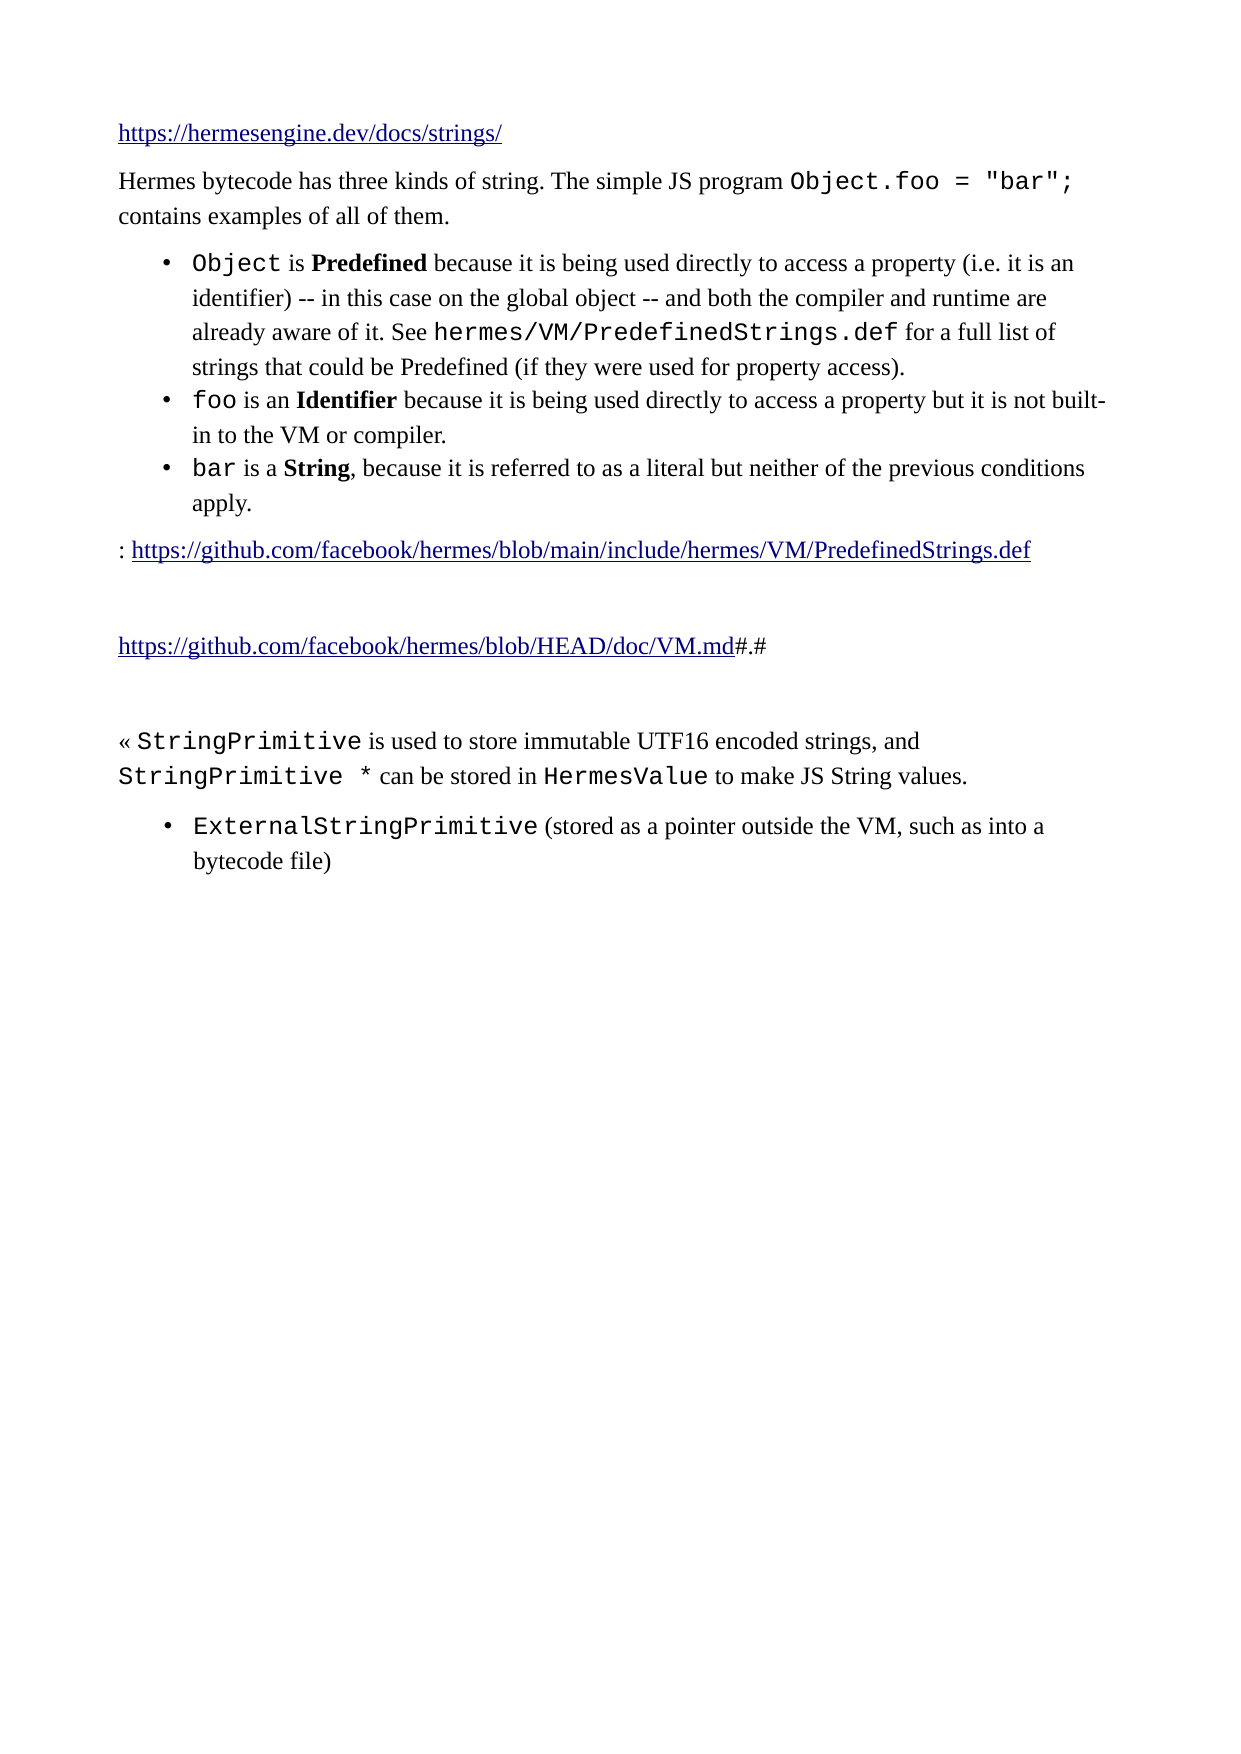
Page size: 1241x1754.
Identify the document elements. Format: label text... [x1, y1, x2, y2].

text https://hermesengine.dev/docs/strings/ [118, 118, 1122, 147]
list Object is Predefined because it is being used directly to access a property (i.e. it is an identifier) -- in this case on the global object -- and both the compiler and runtime are already aware of it. See hermes/VM/PredefinedStrings.def for a full list of strings that could be Predefined (if they were used for property access). [162, 248, 1122, 380]
list bar is a String, because it is referred to as a literal but neither of the previous conditions apply. [162, 453, 1122, 517]
text : https://github.com/facebook/hermes/blob/main/include/hermes/VM/PredefinedStrings.def [118, 536, 1122, 564]
text https://github.com/facebook/hermes/blob/HEAD/doc/VM.md#.# [118, 631, 1122, 659]
list foo is an Identifier because it is being used directly to access a property but it is not built-in to the VM or compiler. [162, 385, 1122, 448]
text Hermes bytecode has three kinds of string. The simple JS program Object.foo = "bar"; contains examples of all of them. [118, 166, 1122, 229]
text « StringPrimitive is used to store immutable UTF16 encoded strings, and StringPrimitive * can be stored in HermesValue to make JS String values. [118, 726, 1122, 792]
list ExternalStringPrimitive (stored as a pointer outside the VM, such as into a bytecode file) [164, 811, 1122, 875]
